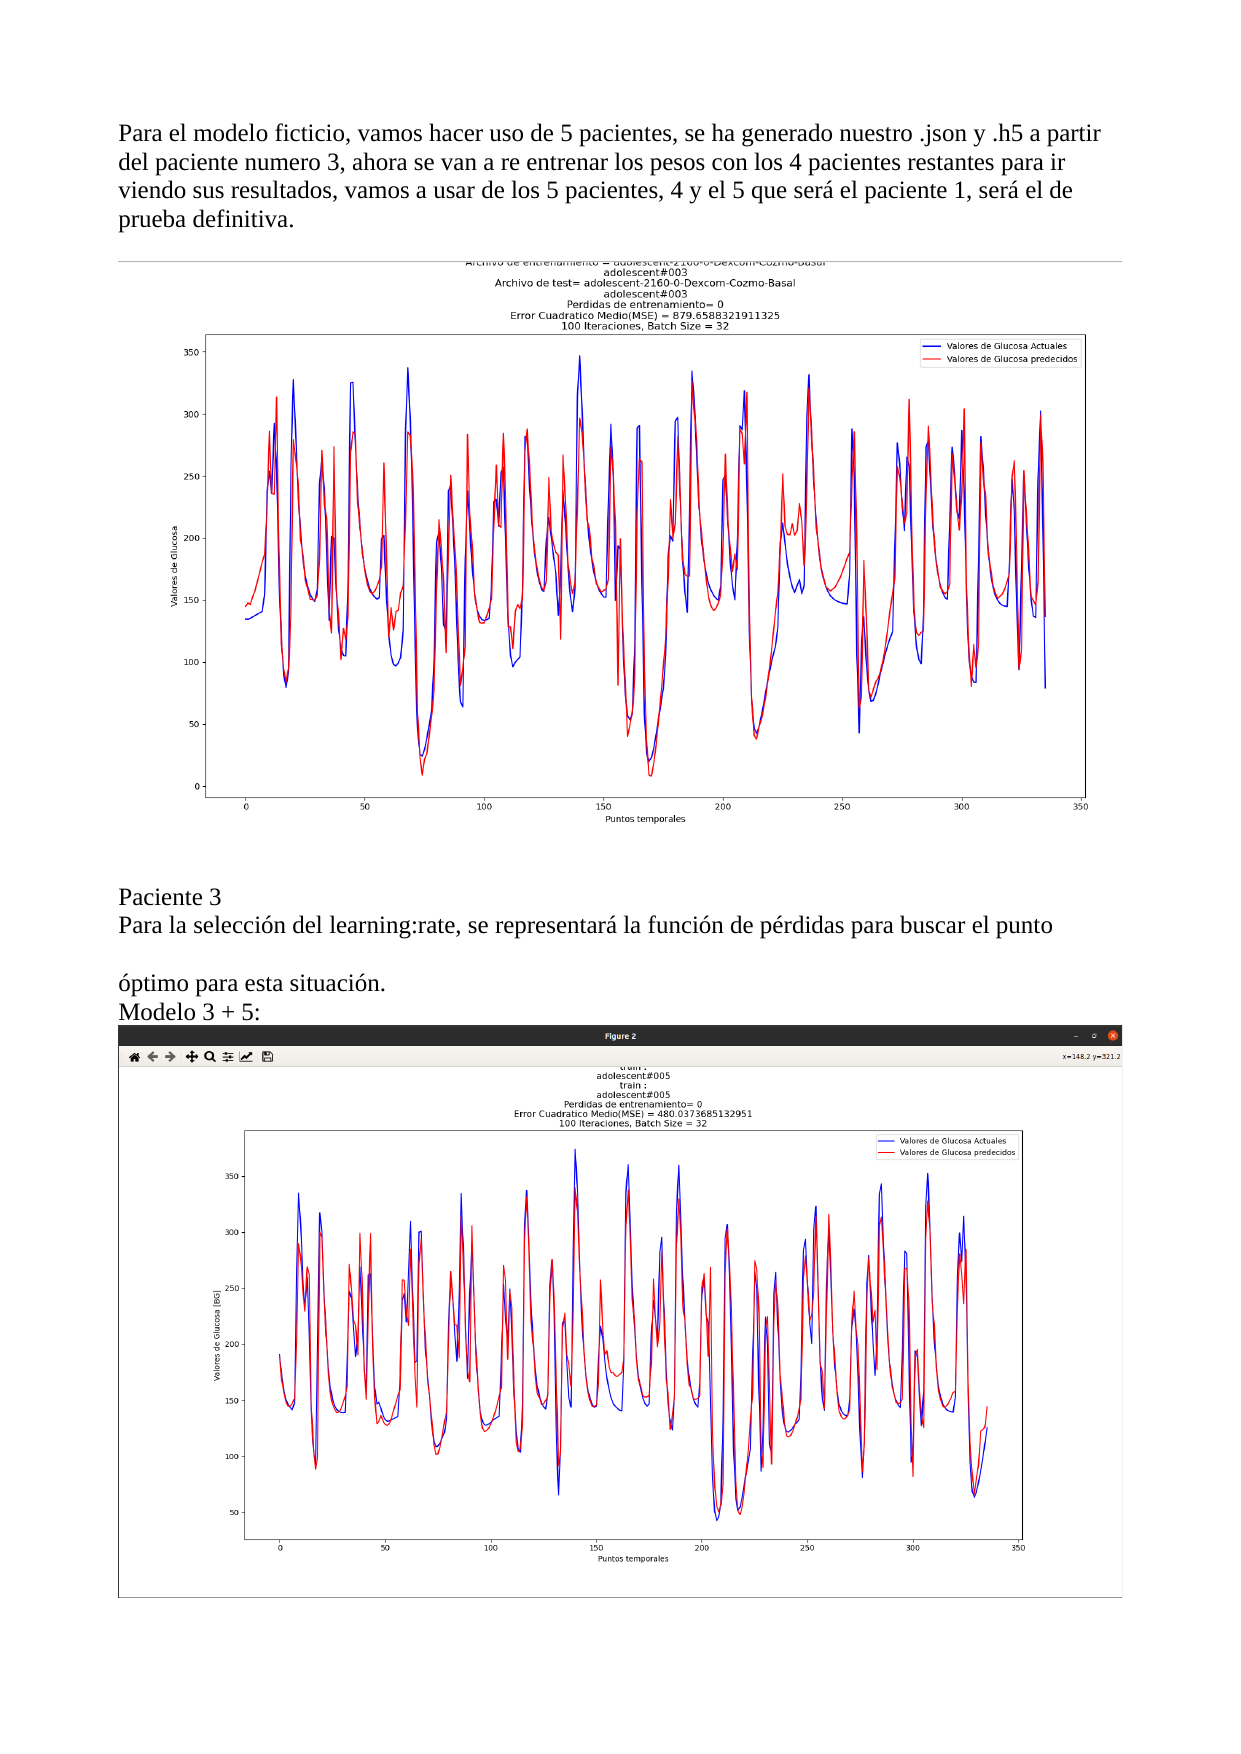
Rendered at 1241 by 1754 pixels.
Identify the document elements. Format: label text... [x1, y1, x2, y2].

text Para la selección del learning:rate, se representará la función de pérdidas para buscar el punto [118, 910, 1122, 939]
text óptimo para esta situación. [118, 968, 1122, 997]
text Para el modelo ficticio, vamos hacer uso de 5 pacientes, se ha generado nuestro .json y .h5 a partir del paciente numero 3, ahora se van a re entrenar los pesos con los 4 pacientes restantes para ir viendo sus resultados, vamos a usar de los 5 pacientes, 4 y el 5 que será el paciente 1, será el de prueba definitiva. [118, 118, 1122, 233]
text Modelo 3 + 5: [118, 997, 1122, 1025]
picture [118, 261, 1123, 853]
text Paciente 3 [118, 882, 1122, 910]
picture [118, 1025, 1123, 1598]
